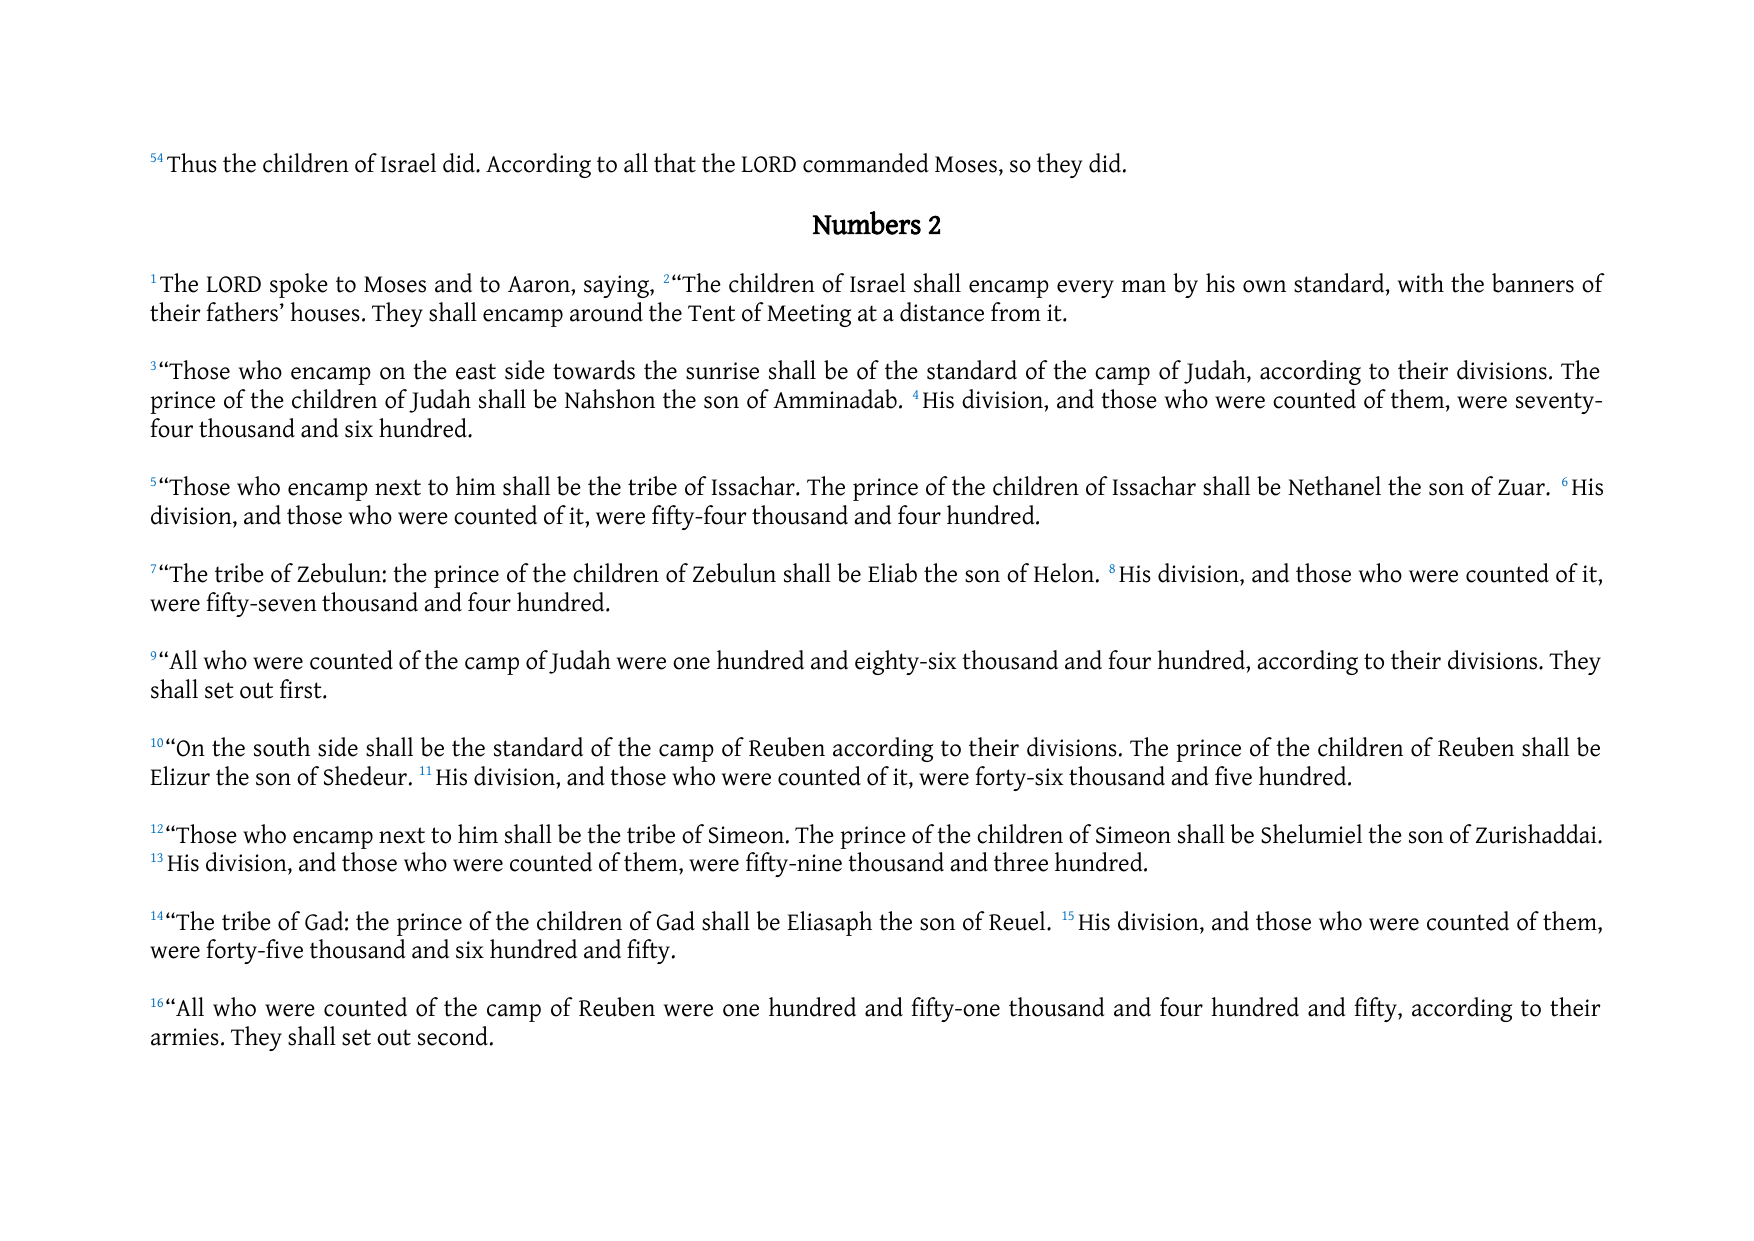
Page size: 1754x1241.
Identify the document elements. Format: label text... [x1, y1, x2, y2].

text 9 “All who were counted of the camp of Judah were one hundred and eighty-six thousand and four hundred, according to their divisions. They shall set out first. [150, 647, 1604, 705]
text 10 “On the south side shall be the standard of the camp of Reuben according to their divisions. The prince of the children of Reuben shall be Elizur the son of Shedeur. 11 His division, and those who were counted of it, were forty-six thousand and five hundred. [150, 734, 1604, 792]
text 3 “Those who encamp on the east side towards the sunrise shall be of the standard of the camp of Judah, according to their divisions. The prince of the children of Judah shall be Nahshon the son of Amminadab. 4 His division, and those who were counted of them, were seventy-four thousand and six hundred. [150, 358, 1604, 444]
text 1 The LORD spoke to Moses and to Aaron, saying, 2 “The children of Israel shall encamp every man by his own standard, with the banners of their fathers’ houses. They shall encamp around the Tent of Meeting at a distance from it. [150, 271, 1604, 329]
text 12 “Those who encamp next to him shall be the tribe of Simeon. The prince of the children of Simeon shall be Shelumiel the son of Zurishaddai. 13 His division, and those who were counted of them, were fifty-nine thousand and three hundred. [150, 821, 1604, 879]
text 16 “All who were counted of the camp of Reuben were one hundred and fifty-one thousand and four hundred and fifty, according to their armies. They shall set out second. [150, 995, 1604, 1052]
text 14 “The tribe of Gad: the prince of the children of Gad shall be Eliasaph the son of Reuel. 15 His division, and those who were counted of them, were forty-five thousand and six hundred and fifty. [150, 908, 1604, 966]
text 5 “Those who encamp next to him shall be the tribe of Issachar. The prince of the children of Issachar shall be Nethanel the son of Zuar. 6 His division, and those who were counted of it, were fifty-four thousand and four hundred. [150, 473, 1604, 531]
text 54 Thus the children of Israel did. According to all that the LORD commanded Moses, so they did. [150, 150, 1604, 179]
text 7 “The tribe of Zebulun: the prince of the children of Zebulun shall be Eliab the son of Helon. 8 His division, and those who were counted of it, were fifty-seven thousand and four hundred. [150, 560, 1604, 618]
text Numbers 2 [150, 208, 1604, 242]
